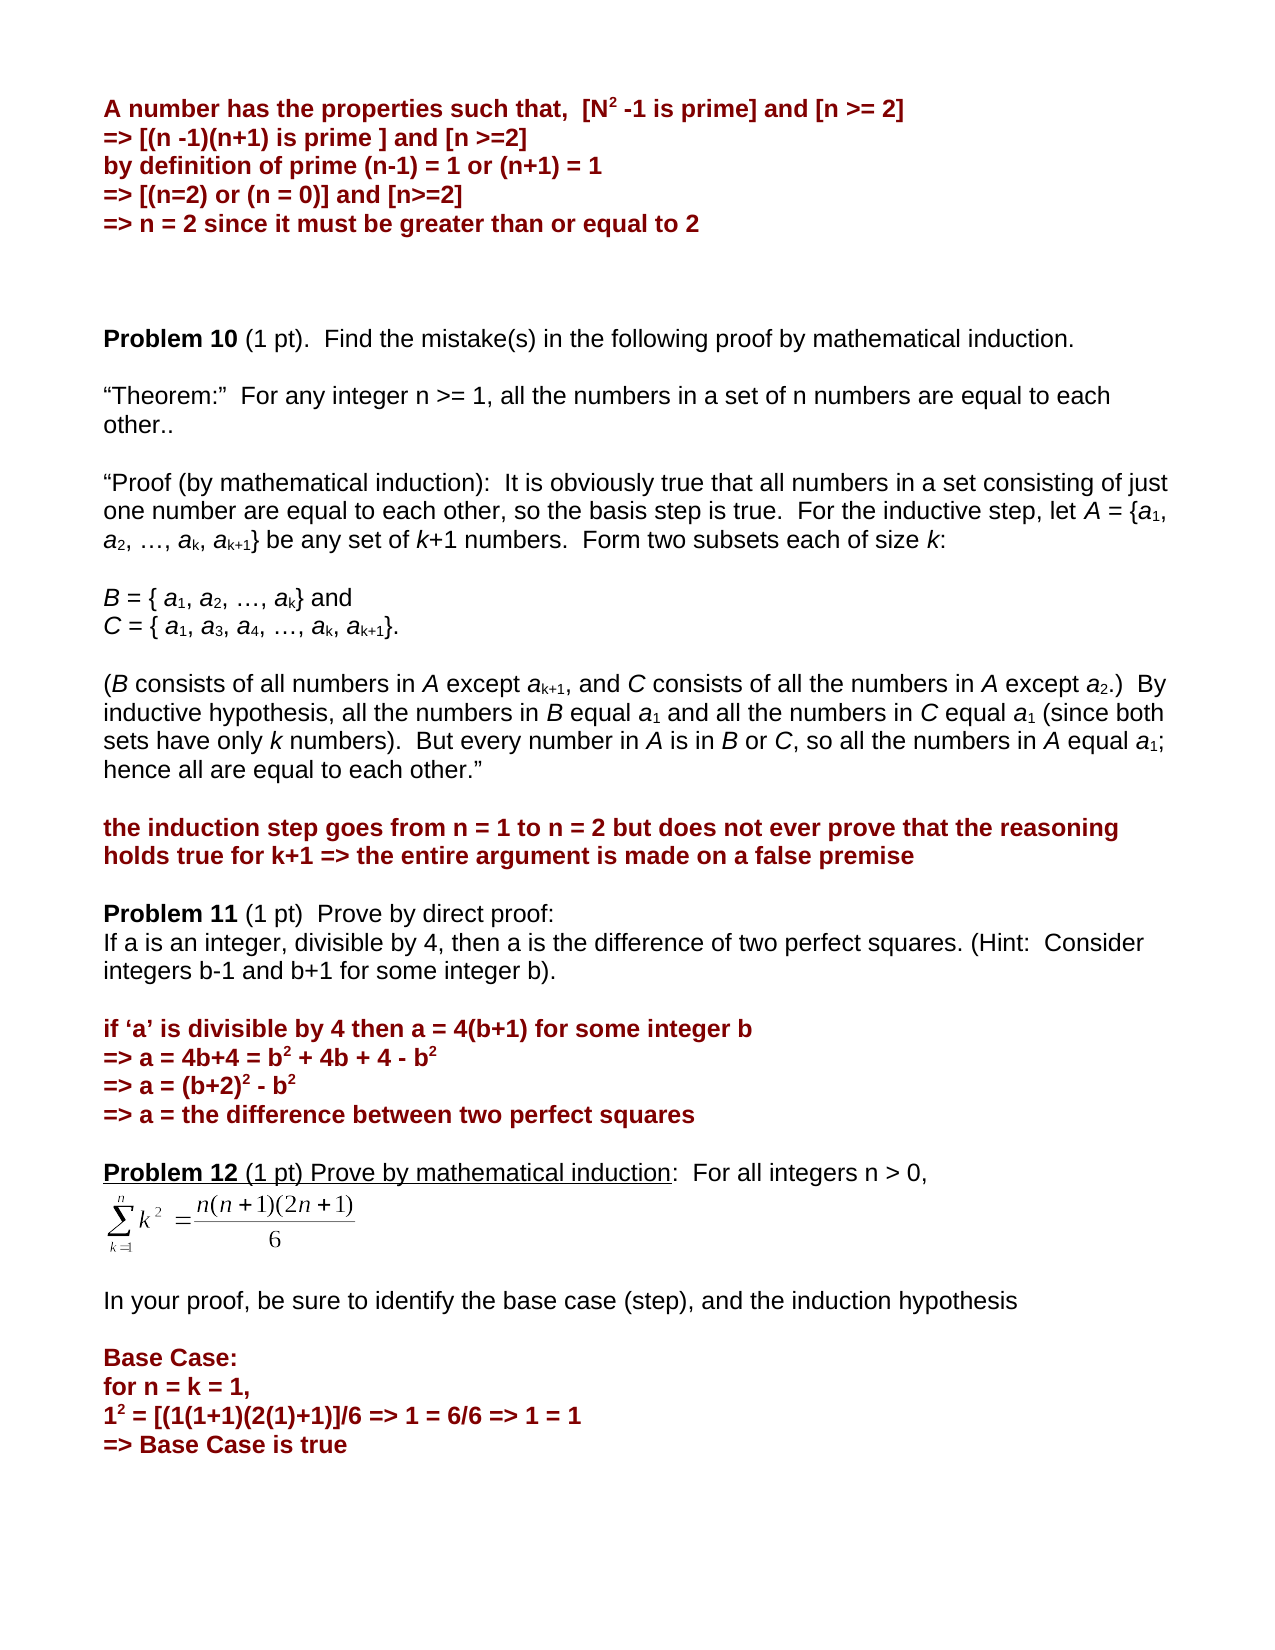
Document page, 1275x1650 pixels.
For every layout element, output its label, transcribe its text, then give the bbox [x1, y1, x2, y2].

text Problem 12 (1 pt) Prove by mathematical induction: For all integers n > 0, [103, 1157, 1172, 1257]
text for n = k = 1, [103, 1372, 1172, 1401]
text => a = the difference between two perfect squares [103, 1100, 1172, 1129]
text (B consists of all numbers in A except ak+1, and C consists of all the numbers in A except a2.) By inductive hypothesis, all the numbers in B equal a1 and all the numbers in C equal a1 (since both sets have only k numbers). But every number in A is in B or C, so all the numbers in A equal a1; hence all are equal to each other.” [103, 669, 1172, 784]
text B = { a1, a2, …, ak} and [103, 582, 1172, 611]
text If a is an integer, divisible by 4, then a is the difference of two perfect squares. (Hint: Consider integers b-1 and b+1 for some integer b). [103, 927, 1172, 985]
text 12 = [(1(1+1)(2(1)+1)]/6 => 1 = 6/6 => 1 = 1 => Base Case is true [103, 1401, 1172, 1458]
text A number has the properties such that, [N2 -1 is prime] and [n >= 2] [103, 94, 1172, 122]
text if ‘a’ is divisible by 4 then a = 4(b+1) for some integer b [103, 1014, 1172, 1042]
text => [(n=2) or (n = 0)] and [n>=2] [103, 180, 1172, 209]
text “Theorem:” For any integer n >= 1, all the numbers in a set of n numbers are equal to each other.. [103, 381, 1172, 439]
text Base Case: [103, 1343, 1172, 1372]
text => a = (b+2)2 - b2 [103, 1071, 1172, 1100]
text Problem 11 (1 pt) Prove by direct proof: [103, 899, 1172, 927]
text In your proof, be sure to identify the base case (step), and the induction hypothesis [103, 1286, 1172, 1315]
text => a = 4b+4 = b2 + 4b + 4 - b2 [103, 1042, 1172, 1071]
text by definition of prime (n-1) = 1 or (n+1) = 1 [103, 151, 1172, 180]
text the induction step goes from n = 1 to n = 2 but does not ever prove that the reasoning holds true for k+1 => the entire argument is made on a false premise [103, 812, 1172, 870]
text => n = 2 since it must be greater than or equal to 2 [103, 209, 1172, 237]
text C = { a1, a3, a4, …, ak, ak+1}. [103, 611, 1172, 640]
text “Proof (by mathematical induction): It is obviously true that all numbers in a set consisting of just one number are equal to each other, so the basis step is true. For the inductive step, let A = {a1, a2, …, ak, ak+1} be any set of k+1 numbers. Form two subsets each of size k: [103, 467, 1172, 554]
text Problem 10 (1 pt). Find the mistake(s) in the following proof by mathematical induction. [103, 324, 1172, 352]
text => [(n -1)(n+1) is prime ] and [n >=2] [103, 122, 1172, 151]
